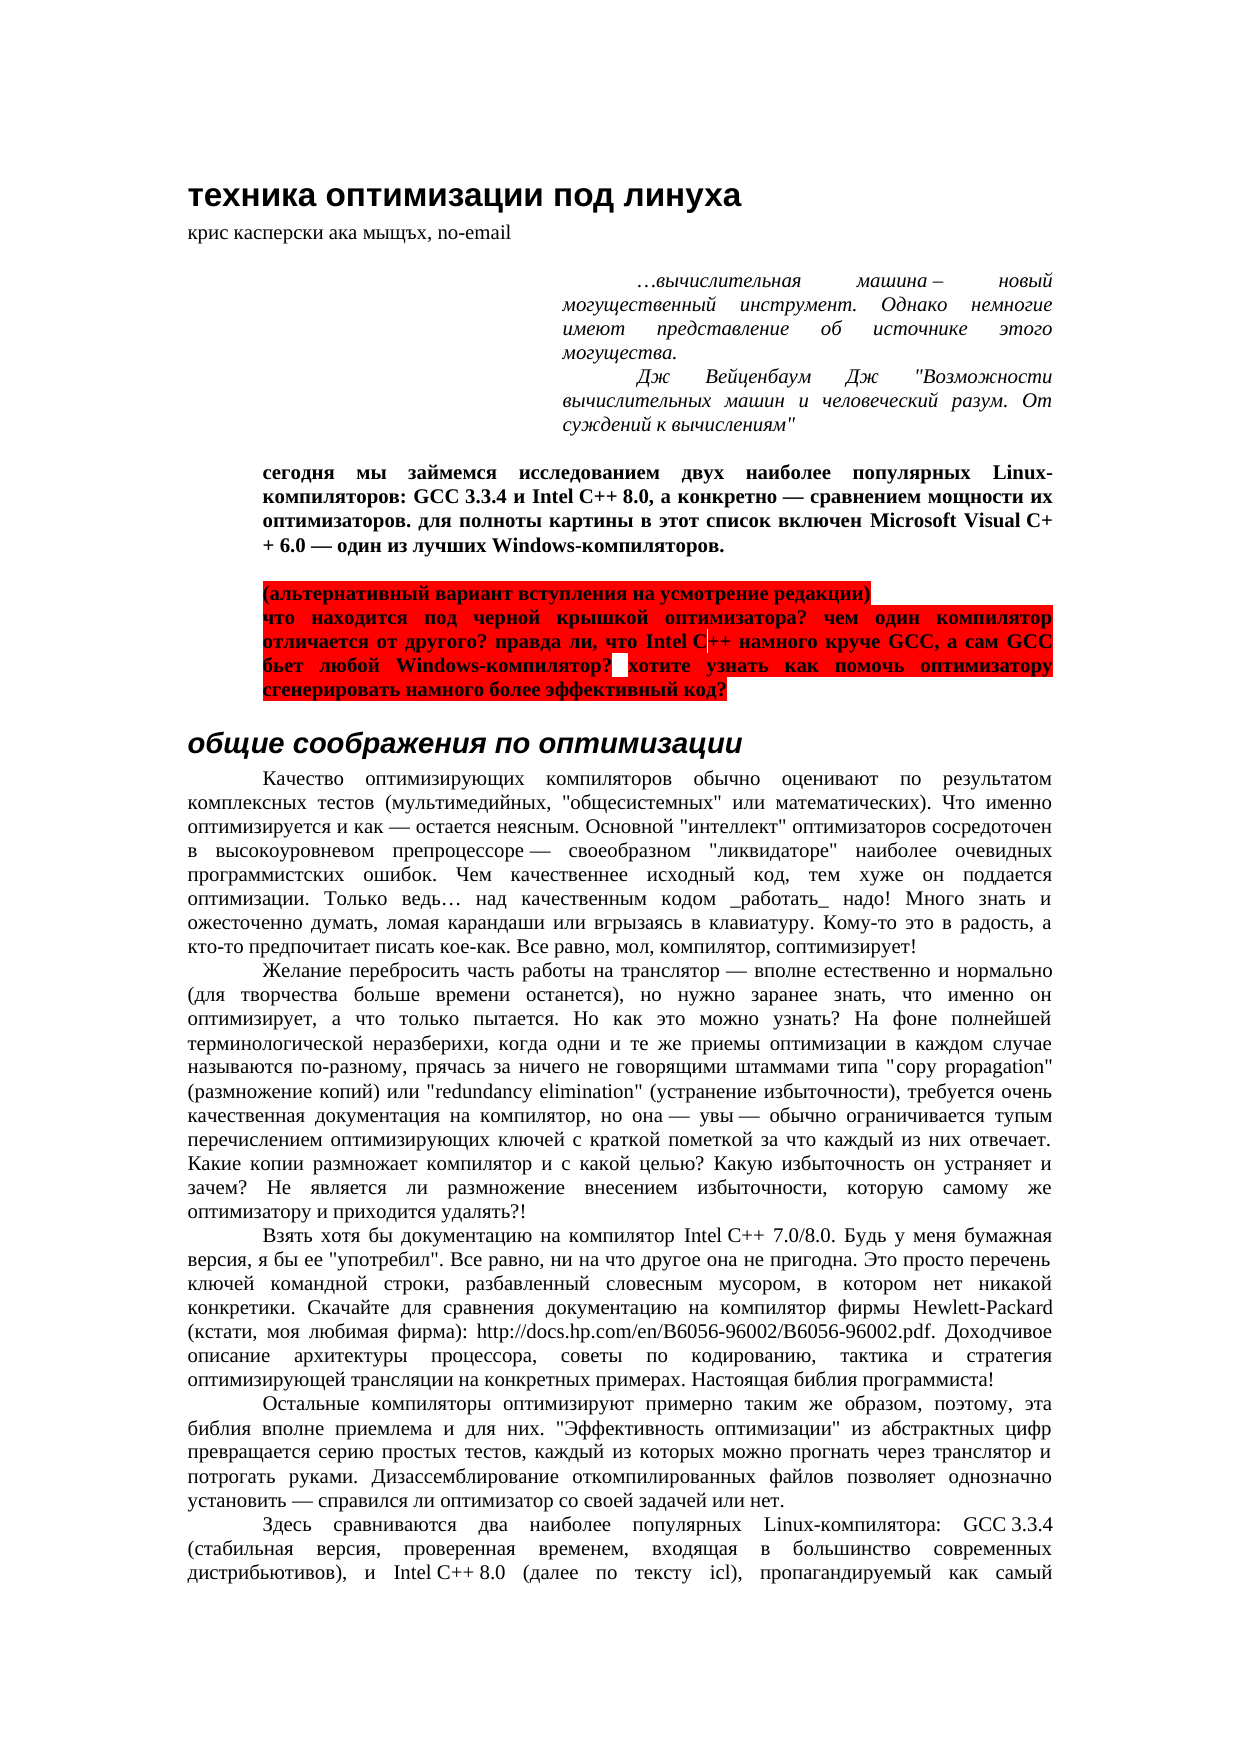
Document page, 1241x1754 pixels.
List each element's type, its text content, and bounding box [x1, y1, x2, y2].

text Здесь сравниваются два наиболее популярных Linux-компилятора: GCC 3.3.4 (стабильная версия, проверенная временем, входящая в большинство современных дистрибьютивов), и Intel C++ 8.0 (далее по тексту icl), пропагандируемый как самый [187, 1512, 1053, 1584]
text (альтернативный вариант вступления на усмотрение редакции) [262, 581, 1053, 605]
text Дж Вейценбаум Дж "Возможности вычислительных машин и человеческий разум. От суждений к вычислениям" [562, 364, 1053, 436]
text Качество оптимизирующих компиляторов обычно оценивают по результатом комплексных тестов (мультимедийных, "общесистемных" или математических). Что именно оптимизируется и как — остается неясным. Основной "интеллект" оптимизаторов сосредоточен в высокоуровневом препроцессоре — своеобразном "ликвидаторе" наиболее очевидных программистских ошибок. Чем качественнее исходный код, тем хуже он поддается оптимизации. Только ведь… над качественным кодом _работать_ надо! Много знать и ожесточенно думать, ломая карандаши или вгрызаясь в клавиатуру. Кому-то это в радость, а кто-то предпочитает писать кое-как. Все равно, мол, компилятор, соптимизирует! [187, 766, 1053, 958]
text Взять хотя бы документацию на компилятор Intel C++ 7.0/8.0. Будь у меня бумажная версия, я бы ее "употребил". Все равно, ни на что другое она не пригодна. Это просто перечень ключей командной строки, разбавленный словесным мусором, в котором нет никакой конкретики. Скачайте для сравнения документацию на компилятор фирмы Hewlett-Packard (кстати, моя любимая фирма): http://docs.hp.com/en/B6056-96002/B6056-96002.pdf. Доходчивое описание архитектуры процессора, советы по кодированию, тактика и стратегия оптимизирующей трансляции на конкретных примерах. Настоящая библия программиста! [187, 1223, 1053, 1391]
text Желание перебросить часть работы на транслятор — вполне естественно и нормально (для творчества больше времени останется), но нужно заранее знать, что именно он оптимизирует, а что только пытается. Но как это можно узнать? На фоне полнейшей терминологической неразберихи, когда одни и те же приемы оптимизации в каждом случае называются по-разному, прячась за ничего не говорящими штаммами типа "copy propagation" (размножение копий) или "redundancy elimination" (устранение избыточности), требуется очень качественная документация на компилятор, но она — увы — обычно ограничивается тупым перечислением оптимизирующих ключей с краткой пометкой за что каждый из них отвечает. Какие копии размножает компилятор и с какой целью? Какую избыточность он устраняет и зачем? Не является ли размножение внесением избыточности, которую самому же оптимизатору и приходится удалять?! [187, 958, 1053, 1223]
subtitle общие соображения по оптимизации [187, 726, 1053, 759]
text крис касперски ака мыщъх, no-email [187, 220, 1053, 244]
text что находится под черной крышкой оптимизатора? чем один компилятор отличается от другого? правда ли, что Intel C++ намного круче GCC, а сам GCC бьет любой Windows-компилятор? хотите узнать как помочь оптимизатору сгенерировать намного более эффективный код? [262, 605, 1053, 701]
text сегодня мы займемся исследованием двух наиболее популярных Linux-компиляторов: GCC 3.3.4 и Intel C++ 8.0, а конкретно — сравнением мощности их оптимизаторов. для полноты картины в этот список включен Microsoft Visual C++ 6.0 — один из лучших Windows-компиляторов. [262, 460, 1053, 557]
subtitle техника оптимизации под линуха [187, 175, 1053, 213]
text …вычислительная машина – новый могущественный инструмент. Однако немногие имеют представление об источнике этого могущества. [562, 268, 1053, 364]
text Остальные компиляторы оптимизируют примерно таким же образом, поэтому, эта библия вполне приемлема и для них. "Эффективность оптимизации" из абстрактных цифр превращается серию простых тестов, каждый из которых можно прогнать через транслятор и потрогать руками. Дизассемблирование откомпилированных файлов позволяет однозначно установить — справился ли оптимизатор со своей задачей или нет. [187, 1391, 1053, 1512]
